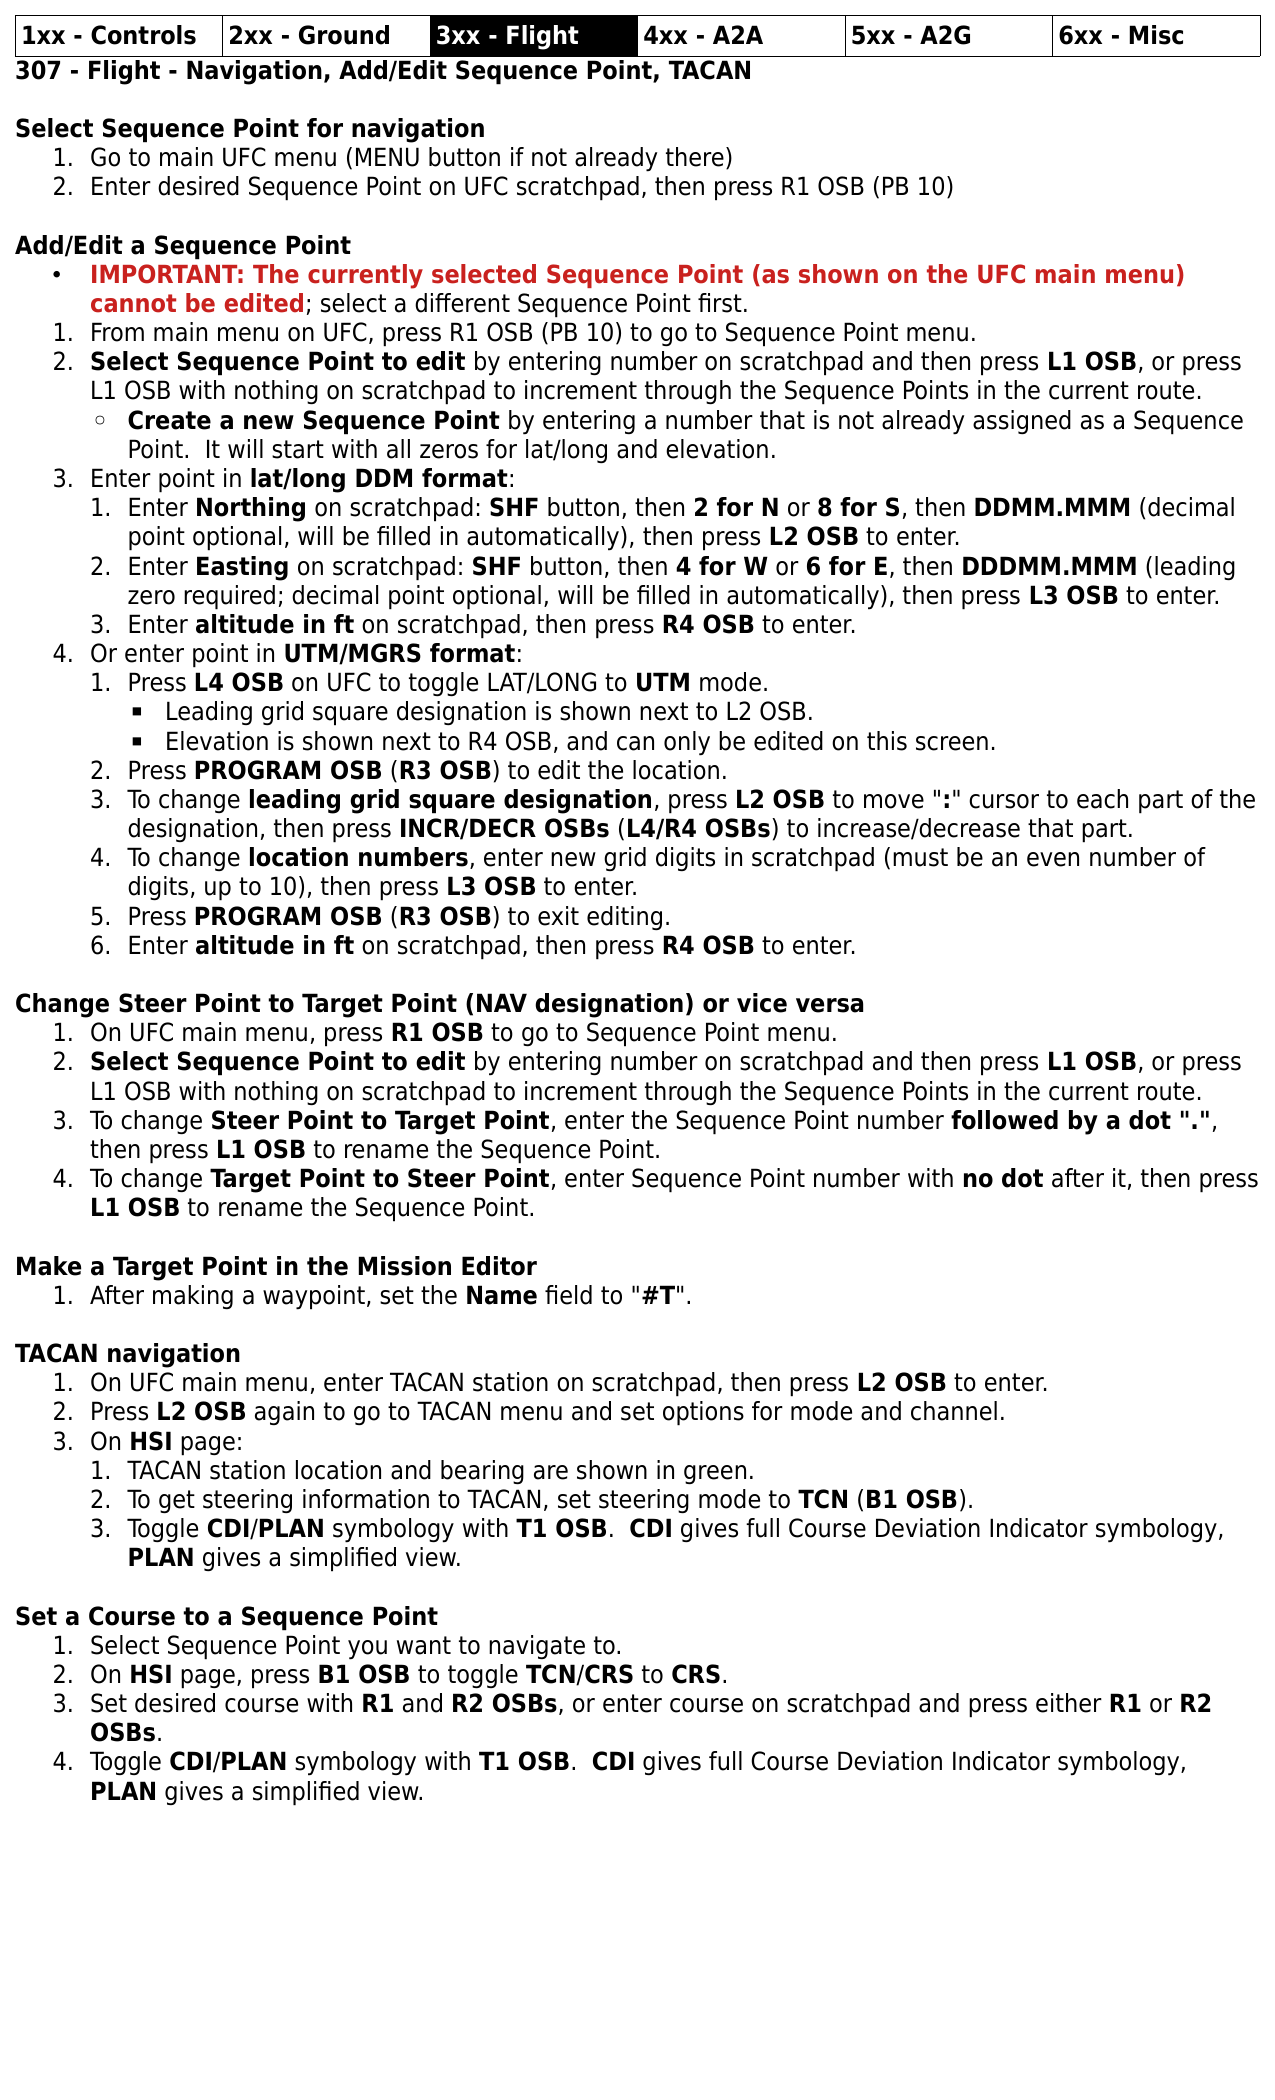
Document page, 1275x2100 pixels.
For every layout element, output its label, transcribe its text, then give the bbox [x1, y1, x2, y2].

list Elevation is shown next to R4 OSB, and can only be edited on this screen. [127, 727, 1260, 756]
list On UFC main menu, press R1 OSB to go to Sequence Point menu. [52, 1018, 1260, 1047]
list Select Sequence Point you want to navigate to. [52, 1631, 1260, 1660]
list From main menu on UFC, press R1 OSB (PB 10) to go to Sequence Point menu. [52, 318, 1260, 347]
list Select Sequence Point to edit by entering number on scratchpad and then press L1 OSB, or press L1 OSB with nothing on scratchpad to increment through the Sequence Points in the current route. [52, 1047, 1260, 1106]
list Toggle CDI/PLAN symbology with T1 OSB. CDI gives full Course Deviation Indicator symbology, PLAN gives a simplified view. [52, 1747, 1260, 1806]
list Enter Northing on scratchpad: SHF button, then 2 for N or 8 for S, then DDMM.MMM (decimal point optional, will be filled in automatically), then press L2 OSB to enter. [90, 493, 1260, 552]
list Enter desired Sequence Point on UFC scratchpad, then press R1 OSB (PB 10) [52, 172, 1260, 202]
list To get steering information to TACAN, set steering mode to TCN (B1 OSB). [90, 1485, 1260, 1514]
list Or enter point in UTM/MGRS format: [52, 639, 1260, 668]
text TACAN navigation [15, 1339, 1260, 1368]
list Go to main UFC menu (MENU button if not already there) [52, 143, 1260, 172]
text 307 - Flight - Navigation, Add/Edit Sequence Point, TACAN [15, 57, 1260, 85]
list Press L2 OSB again to go to TACAN menu and set options for mode and channel. [52, 1397, 1260, 1427]
text Select Sequence Point for navigation [15, 114, 1260, 143]
list TACAN station location and bearing are shown in green. [90, 1456, 1260, 1485]
list Create a new Sequence Point by entering a number that is not already assigned as a Sequence Point. It will start with all zeros for lat/long and elevation. [90, 406, 1260, 464]
list After making a waypoint, set the Name field to "#T". [52, 1281, 1260, 1310]
text Make a Target Point in the Mission Editor [15, 1252, 1260, 1281]
table_header 6xx - Misc [1053, 16, 1260, 56]
text Add/Edit a Sequence Point [15, 231, 1260, 260]
table_header 5xx - A2G [846, 16, 1052, 56]
list Enter point in lat/long DDM format: [52, 464, 1260, 493]
text Set a Course to a Sequence Point [15, 1602, 1260, 1631]
list Press L4 OSB on UFC to toggle LAT/LONG to UTM mode. [90, 668, 1260, 697]
list On HSI page: [52, 1427, 1260, 1456]
list Leading grid square designation is shown next to L2 OSB. [127, 697, 1260, 727]
list Press PROGRAM OSB (R3 OSB) to edit the location. [90, 756, 1260, 785]
list Enter Easting on scratchpad: SHF button, then 4 for W or 6 for E, then DDDMM.MMM (leading zero required; decimal point optional, will be filled in automatically), then press L3 OSB to enter. [90, 552, 1260, 610]
table_header 2xx - Ground [223, 16, 430, 56]
list To change Target Point to Steer Point, enter Sequence Point number with no dot after it, then press L1 OSB to rename the Sequence Point. [52, 1164, 1260, 1222]
list On HSI page, press B1 OSB to toggle TCN/CRS to CRS. [52, 1660, 1260, 1689]
list Press PROGRAM OSB (R3 OSB) to exit editing. [90, 902, 1260, 931]
list On UFC main menu, enter TACAN station on scratchpad, then press L2 OSB to enter. [52, 1368, 1260, 1397]
table_header 3xx - Flight [431, 16, 637, 56]
text Change Steer Point to Target Point (NAV designation) or vice versa [15, 989, 1260, 1018]
list Toggle CDI/PLAN symbology with T1 OSB. CDI gives full Course Deviation Indicator symbology, PLAN gives a simplified view. [90, 1514, 1260, 1572]
list Select Sequence Point to edit by entering number on scratchpad and then press L1 OSB, or press L1 OSB with nothing on scratchpad to increment through the Sequence Points in the current route. [52, 347, 1260, 406]
table_header 4xx - A2A [638, 16, 845, 56]
table_header 1xx - Controls [16, 16, 222, 56]
list Enter altitude in ft on scratchpad, then press R4 OSB to enter. [90, 610, 1260, 639]
list IMPORTANT: The currently selected Sequence Point (as shown on the UFC main menu) cannot be edited; select a different Sequence Point first. [52, 260, 1260, 318]
list Set desired course with R1 and R2 OSBs, or enter course on scratchpad and press either R1 or R2 OSBs. [52, 1689, 1260, 1747]
list To change leading grid square designation, press L2 OSB to move ":" cursor to each part of the designation, then press INCR/DECR OSBs (L4/R4 OSBs) to increase/decrease that part. [90, 785, 1260, 843]
list To change location numbers, enter new grid digits in scratchpad (must be an even number of digits, up to 10), then press L3 OSB to enter. [90, 843, 1260, 902]
list To change Steer Point to Target Point, enter the Sequence Point number followed by a dot ".", then press L1 OSB to rename the Sequence Point. [52, 1106, 1260, 1164]
list Enter altitude in ft on scratchpad, then press R4 OSB to enter. [90, 931, 1260, 960]
